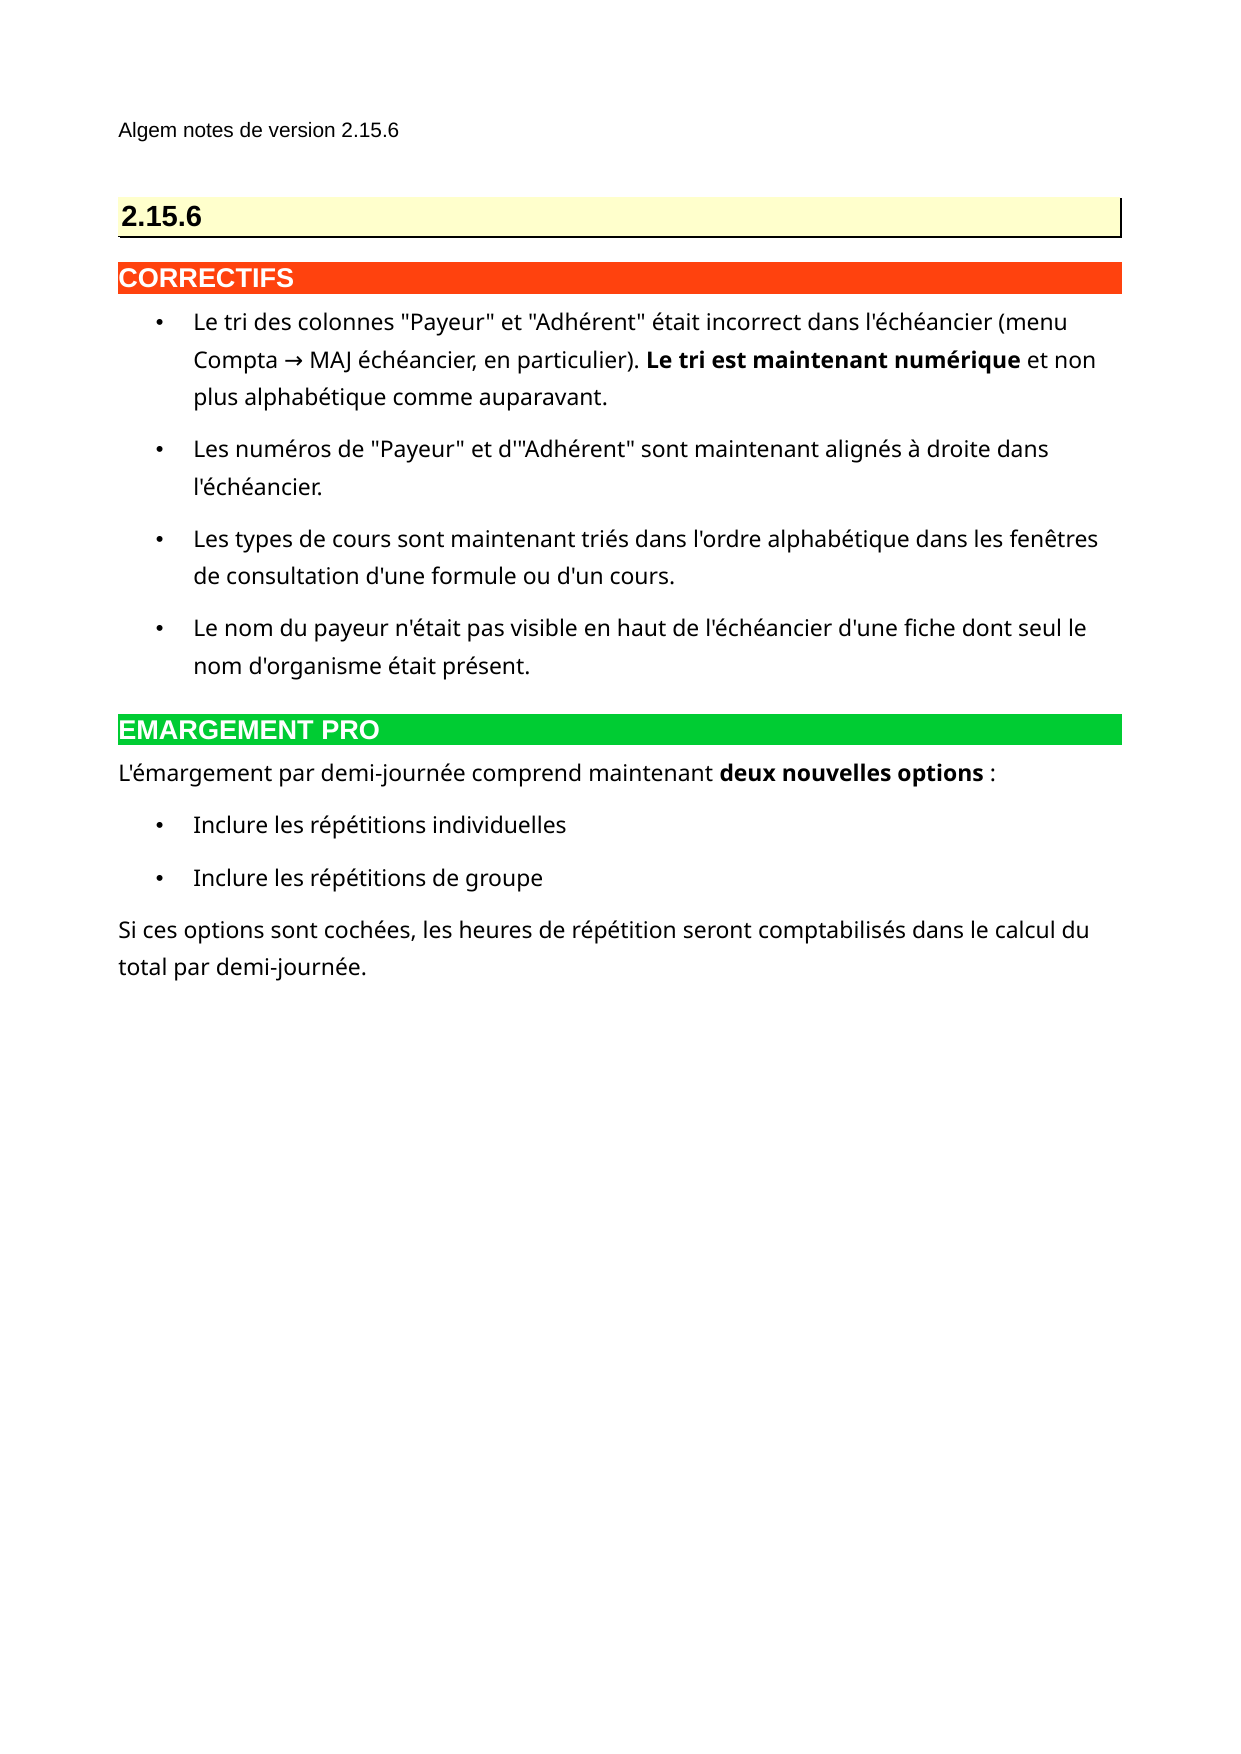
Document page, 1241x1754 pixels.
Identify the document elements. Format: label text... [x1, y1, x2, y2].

subtitle 2.15.6 [118, 197, 1120, 236]
subtitle EMARGEMENT PRO [118, 714, 1122, 745]
list Inclure les répétitions de groupe [156, 862, 1122, 893]
list Le tri des colonnes "Payeur" et "Adhérent" était incorrect dans l'échéancier (menu Compta → MAJ échéancier, en particulier). Le tri est maintenant numérique et non plus alphabétique comme auparavant. [156, 306, 1122, 412]
text Si ces options sont cochées, les heures de répétition seront comptabilisés dans le calcul du total par demi-journée. [118, 914, 1122, 982]
list Le nom du payeur n'était pas visible en haut de l'échéancier d'une fiche dont seul le nom d'organisme était présent. [156, 612, 1122, 681]
list Inclure les répétitions individuelles [156, 809, 1122, 841]
list Les types de cours sont maintenant triés dans l'ordre alphabétique dans les fenêtres de consultation d'une formule ou d'un cours. [156, 523, 1122, 592]
text CORRECTIFS [118, 262, 1122, 294]
text L'émargement par demi-journée comprend maintenant deux nouvelles options : [118, 757, 1122, 789]
list Les numéros de "Payeur" et d'"Adhérent" sont maintenant alignés à droite dans l'échéancier. [156, 433, 1122, 502]
